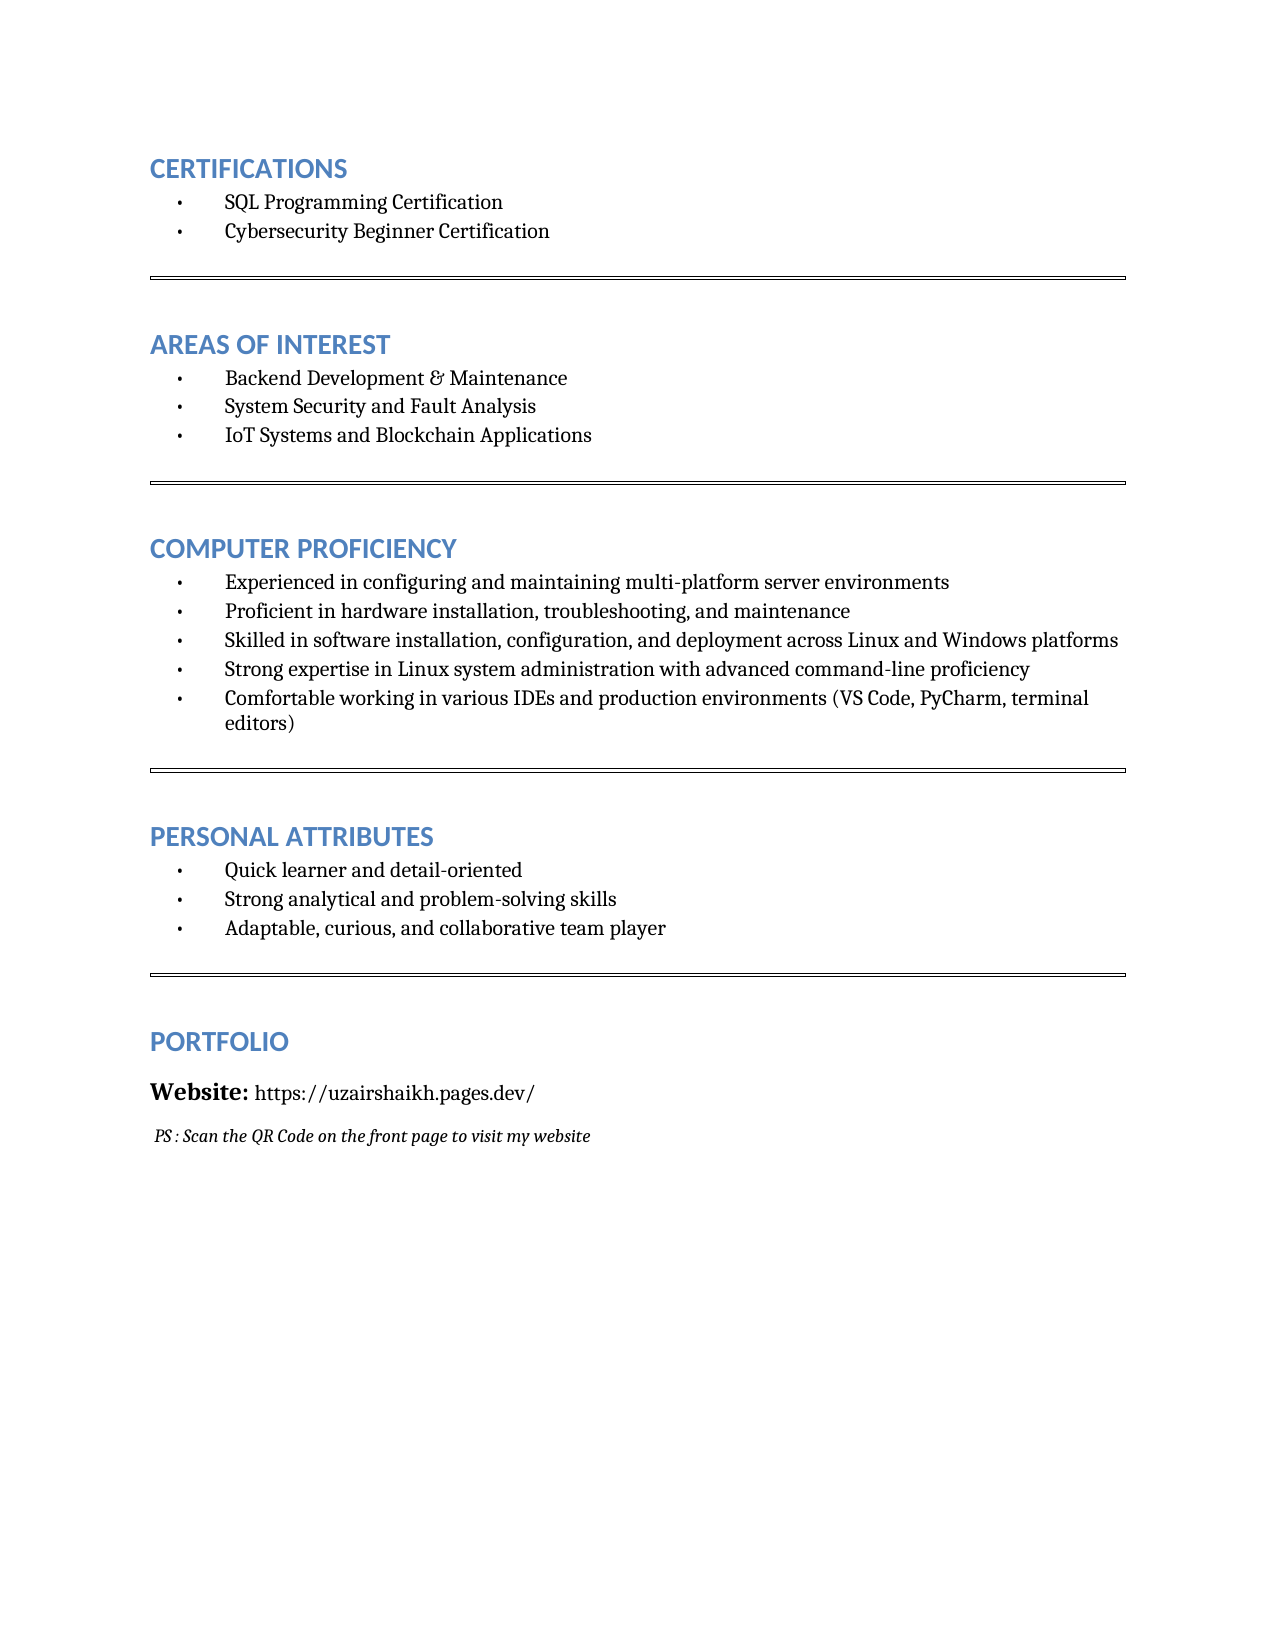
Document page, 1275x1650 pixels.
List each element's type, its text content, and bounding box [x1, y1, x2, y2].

list Proficient in hardware installation, troubleshooting, and maintenance [175, 599, 1125, 624]
subtitle AREAS OF INTEREST [150, 326, 1125, 361]
subtitle PORTFOLIO [150, 1023, 1125, 1059]
list Experienced in configuring and maintaining multi-platform server environments [175, 570, 1125, 595]
subtitle CERTIFICATIONS [150, 150, 1125, 186]
list Backend Development & Maintenance [175, 365, 1125, 390]
text PS : Scan the QR Code on the front page to visit my website [150, 1125, 1125, 1147]
text Website: https://uzairshaikh.pages.dev/ [150, 1078, 1125, 1106]
list Cybersecurity Beginner Certification [175, 218, 1125, 243]
list Adaptable, curious, and collaborative team player [175, 916, 1125, 941]
list SQL Programming Certification [175, 189, 1125, 214]
list IoT Systems and Blockchain Applications [175, 423, 1125, 448]
list Quick learner and detail-oriented [175, 858, 1125, 883]
list Strong expertise in Linux system administration with advanced command-line proficiency [175, 657, 1125, 682]
list Skilled in software installation, configuration, and deployment across Linux and Windows platforms [175, 628, 1125, 653]
subtitle PERSONAL ATTRIBUTES [150, 818, 1125, 854]
list Strong analytical and problem-solving skills [175, 887, 1125, 912]
list System Security and Fault Analysis [175, 394, 1125, 419]
subtitle COMPUTER PROFICIENCY [150, 531, 1125, 566]
list Comfortable working in various IDEs and production environments (VS Code, PyCharm, terminal editors) [175, 686, 1125, 736]
